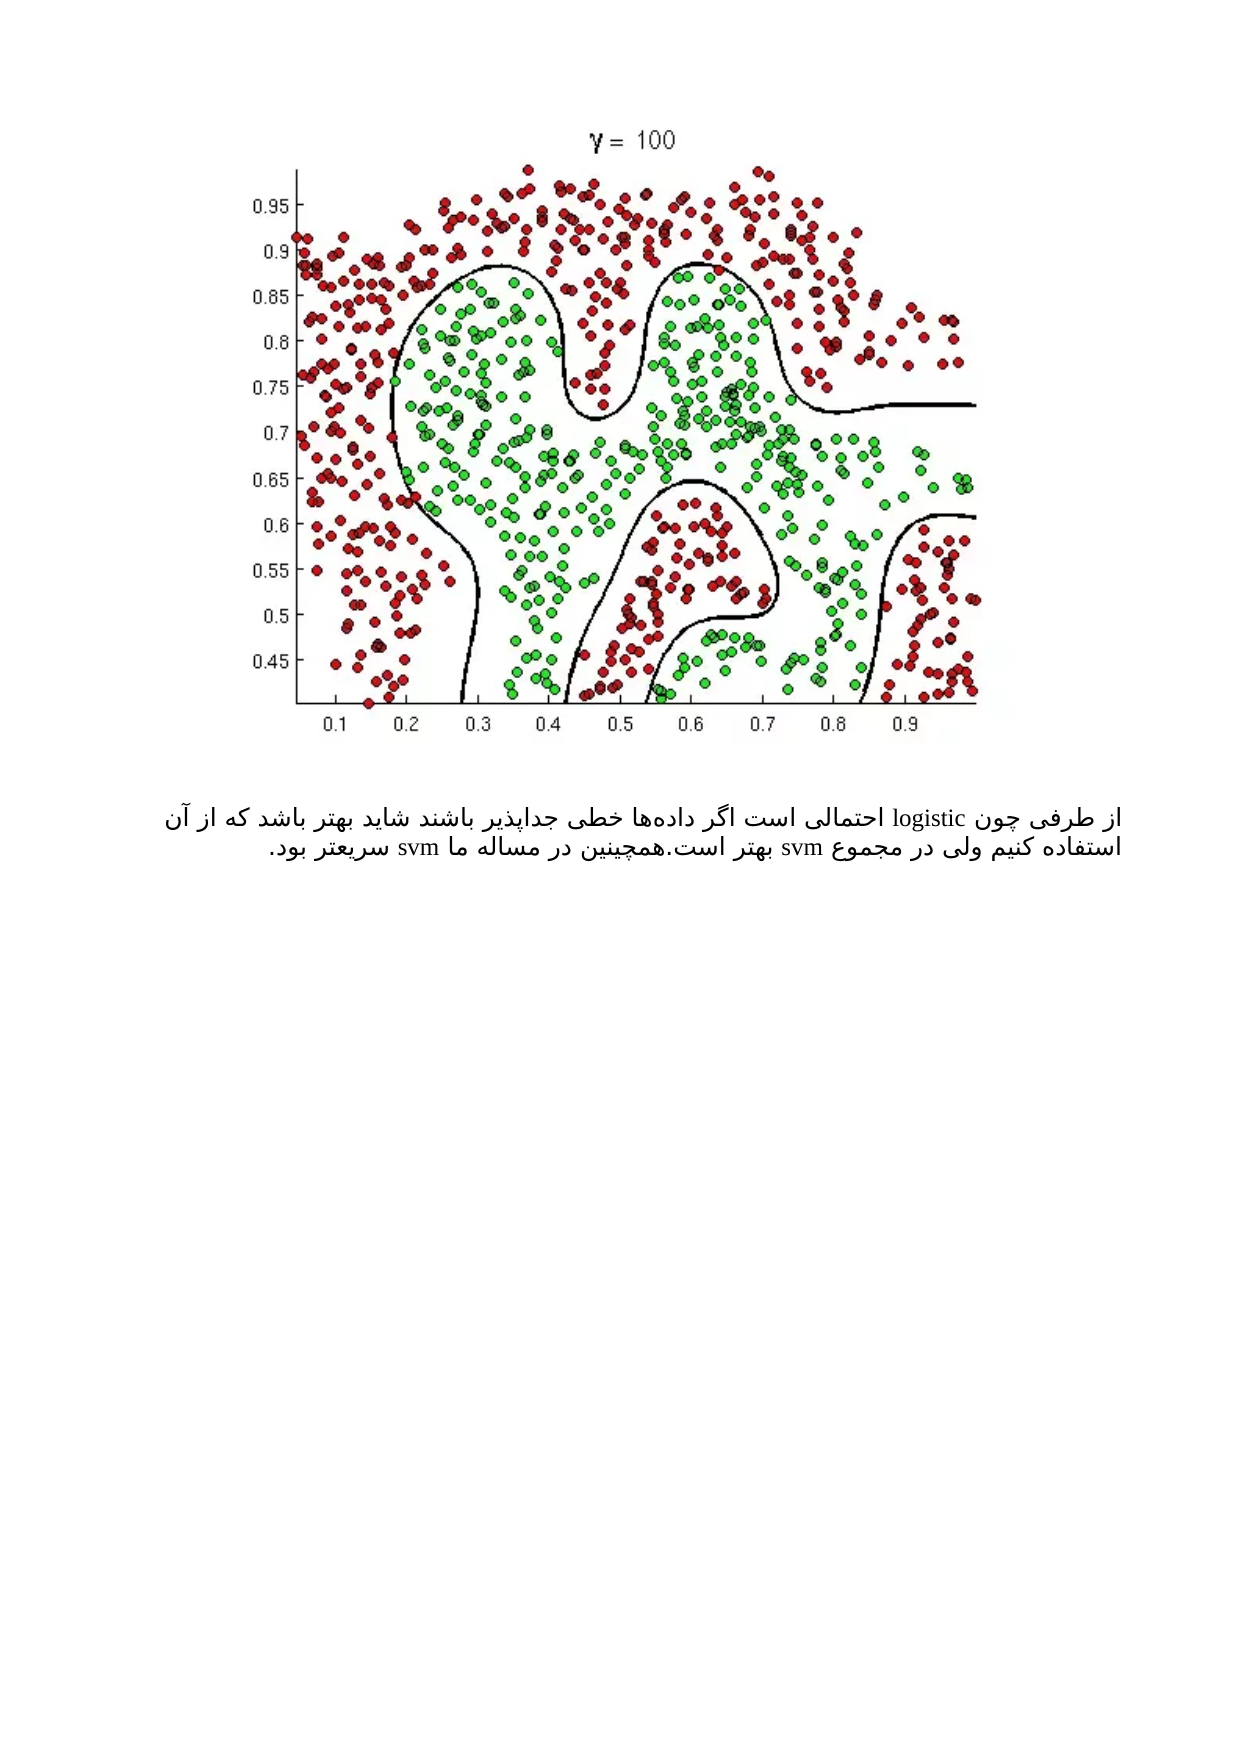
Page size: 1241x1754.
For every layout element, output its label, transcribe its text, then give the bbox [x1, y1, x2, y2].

picture [182, 118, 1058, 775]
text از طرفی چون logistic احتمالی است اگر داده‌ها خطی جداپذیر باشند شاید بهتر باشد که از آن استفاده کنیم ولی در مجموع svm بهتر است.همچینین در مساله ما svm سریعتر بود. [118, 803, 1122, 862]
